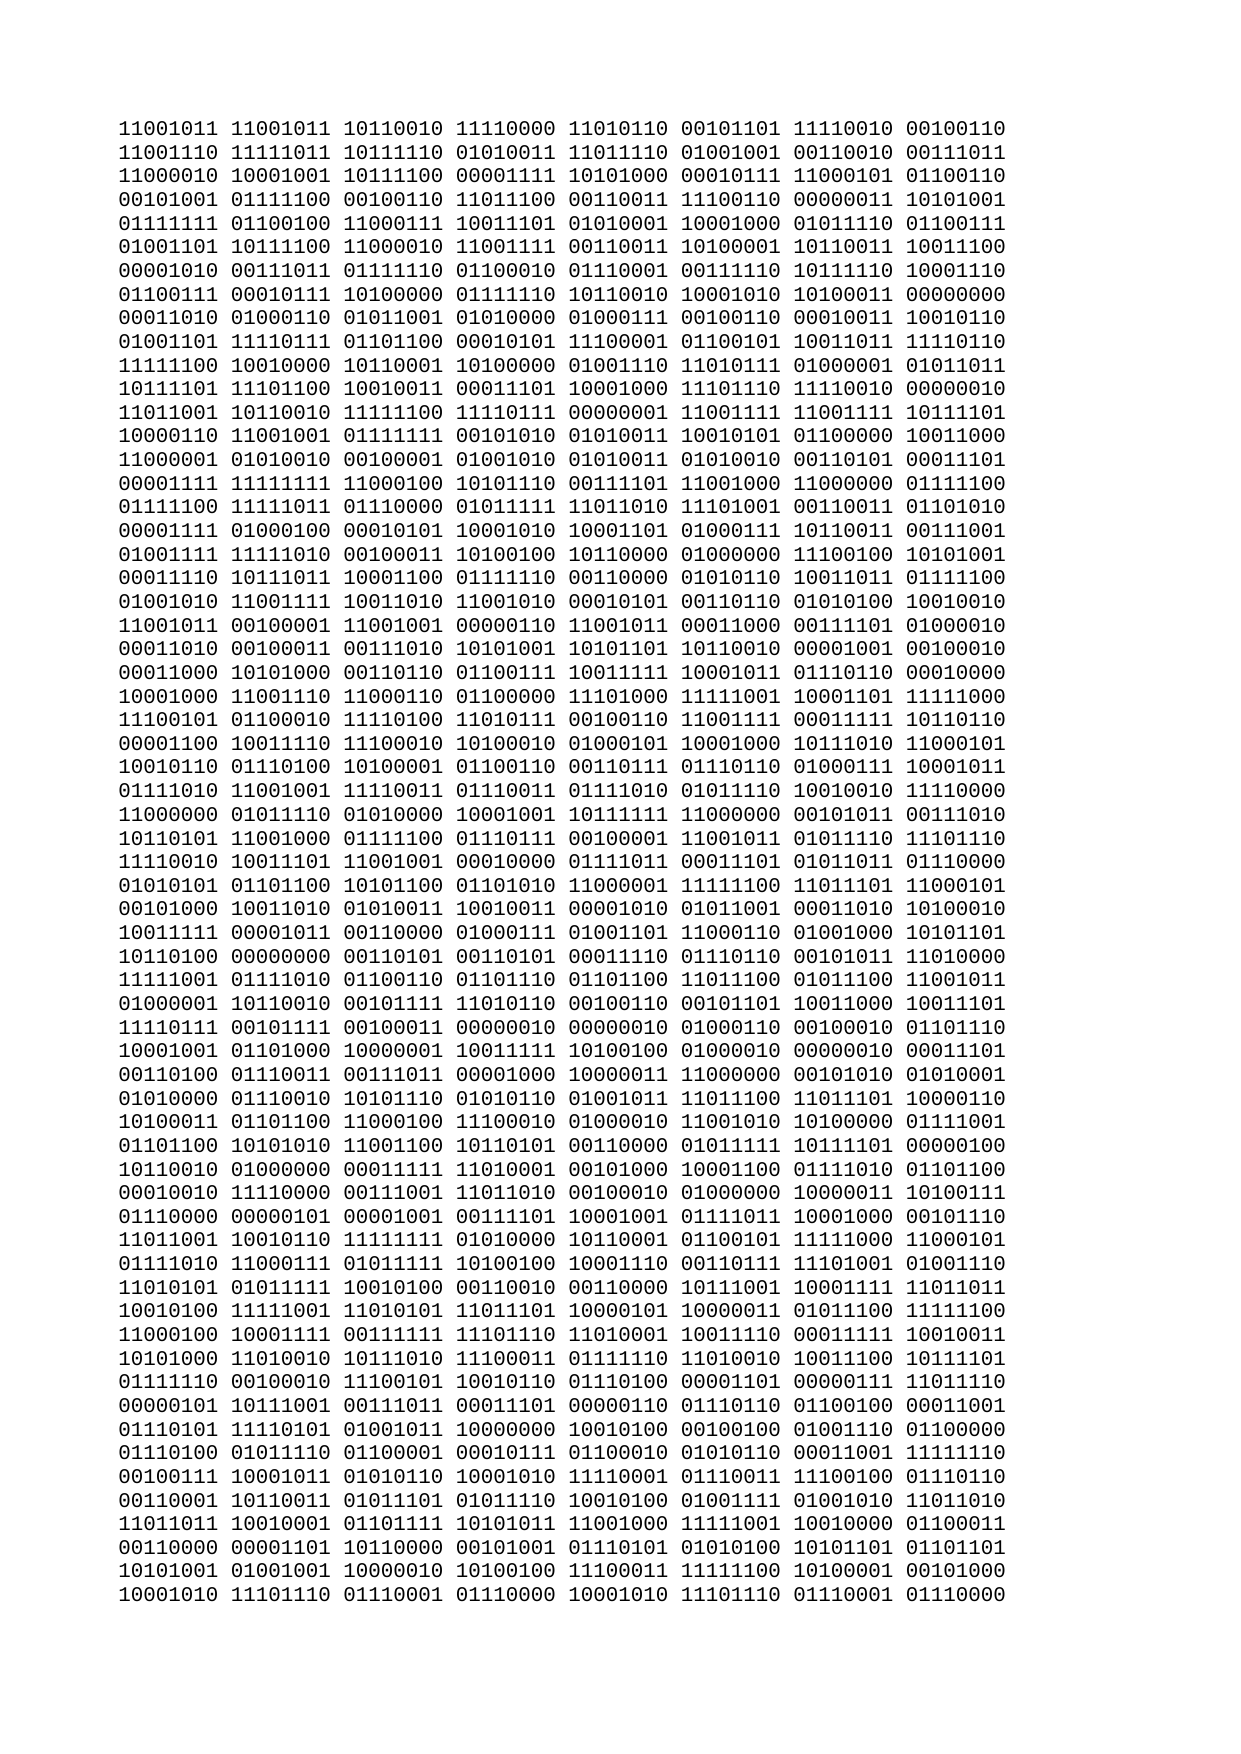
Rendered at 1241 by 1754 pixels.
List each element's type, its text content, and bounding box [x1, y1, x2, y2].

text 01010000 01110010 10101110 01010110 01001011 11011100 11011101 10000110 [118, 1088, 1122, 1111]
text 01111110 00100010 11100101 10010110 01110100 00001101 00000111 11011110 [118, 1371, 1122, 1395]
text 11100101 01100010 11110100 11010111 00100110 11001111 00011111 10110110 [118, 709, 1122, 733]
text 10001001 01101000 10000001 10011111 10100100 01000010 00000010 00011101 [118, 1040, 1122, 1064]
text 01110000 00000101 00001001 00111101 10001001 01111011 10001000 00101110 [118, 1206, 1122, 1229]
text 11011011 10010001 01101111 10101011 11001000 11111001 10010000 01100011 [118, 1513, 1122, 1537]
text 01111100 11111011 01110000 01011111 11011010 11101001 00110011 01101010 [118, 496, 1122, 520]
text 01111010 11001001 11110011 01110011 01111010 01011110 10010010 11110000 [118, 780, 1122, 804]
text 10010110 01110100 10100001 01100110 00110111 01110110 01000111 10001011 [118, 757, 1122, 780]
text 10101001 01001001 10000010 10100100 11100011 11111100 10100001 00101000 [118, 1561, 1122, 1584]
text 00011000 10101000 00110110 01100111 10011111 10001011 01110110 00010000 [118, 662, 1122, 686]
text 00101000 10011010 01010011 10010011 00001010 01011001 00011010 10100010 [118, 898, 1122, 922]
text 11010101 01011111 10010100 00110010 00110000 10111001 10001111 11011011 [118, 1277, 1122, 1300]
text 10001010 11101110 01110001 01110000 10001010 11101110 01110001 01110000 [118, 1584, 1122, 1608]
text 11000001 01010010 00100001 01001010 01010011 01010010 00110101 00011101 [118, 449, 1122, 473]
text 10011111 00001011 00110000 01000111 01001101 11000110 01001000 10101101 [118, 922, 1122, 946]
text 11000000 01011110 01010000 10001001 10111111 11000000 00101011 00111010 [118, 804, 1122, 827]
text 00001111 01000100 00010101 10001010 10001101 01000111 10110011 00111001 [118, 520, 1122, 544]
text 11000010 10001001 10111100 00001111 10101000 00010111 11000101 01100110 [118, 165, 1122, 189]
text 01001111 11111010 00100011 10100100 10110000 01000000 11100100 10101001 [118, 544, 1122, 567]
text 01110101 11110101 01001011 10000000 10010100 00100100 01001110 01100000 [118, 1419, 1122, 1442]
text 10010100 11111001 11010101 11011101 10000101 10000011 01011100 11111100 [118, 1300, 1122, 1324]
text 10100011 01101100 11000100 11100010 01000010 11001010 10100000 01111001 [118, 1111, 1122, 1135]
text 00010010 11110000 00111001 11011010 00100010 01000000 10000011 10100111 [118, 1182, 1122, 1206]
text 11110111 00101111 00100011 00000010 00000010 01000110 00100010 01101110 [118, 1017, 1122, 1040]
text 11110010 10011101 11001001 00010000 01111011 00011101 01011011 01110000 [118, 851, 1122, 875]
text 00110001 10110011 01011101 01011110 10010100 01001111 01001010 11011010 [118, 1489, 1122, 1513]
text 00001100 10011110 11100010 10100010 01000101 10001000 10111010 11000101 [118, 733, 1122, 757]
text 01110100 01011110 01100001 00010111 01100010 01010110 00011001 11111110 [118, 1442, 1122, 1466]
text 10001000 11001110 11000110 01100000 11101000 11111001 10001101 11111000 [118, 686, 1122, 709]
text 01101100 10101010 11001100 10110101 00110000 01011111 10111101 00000100 [118, 1135, 1122, 1158]
text 10101000 11010010 10111010 11100011 01111110 11010010 10011100 10111101 [118, 1348, 1122, 1371]
text 11001011 11001011 10110010 11110000 11010110 00101101 11110010 00100110 [118, 118, 1122, 142]
text 00110000 00001101 10110000 00101001 01110101 01010100 10101101 01101101 [118, 1537, 1122, 1561]
text 01111010 11000111 01011111 10100100 10001110 00110111 11101001 01001110 [118, 1253, 1122, 1277]
text 11111100 10010000 10110001 10100000 01001110 11010111 01000001 01011011 [118, 354, 1122, 378]
text 00100111 10001011 01010110 10001010 11110001 01110011 11100100 01110110 [118, 1466, 1122, 1489]
text 10110101 11001000 01111100 01110111 00100001 11001011 01011110 11101110 [118, 827, 1122, 851]
text 10111101 11101100 10010011 00011101 10001000 11101110 11110010 00000010 [118, 378, 1122, 402]
text 01000001 10110010 00101111 11010110 00100110 00101101 10011000 10011101 [118, 993, 1122, 1017]
text 00011010 01000110 01011001 01010000 01000111 00100110 00010011 10010110 [118, 307, 1122, 331]
text 11111001 01111010 01100110 01101110 01101100 11011100 01011100 11001011 [118, 969, 1122, 993]
text 01001101 11110111 01101100 00010101 11100001 01100101 10011011 11110110 [118, 331, 1122, 354]
text 10110010 01000000 00011111 11010001 00101000 10001100 01111010 01101100 [118, 1158, 1122, 1182]
text 11000100 10001111 00111111 11101110 11010001 10011110 00011111 10010011 [118, 1324, 1122, 1348]
text 00000101 10111001 00111011 00011101 00000110 01110110 01100100 00011001 [118, 1395, 1122, 1419]
text 01100111 00010111 10100000 01111110 10110010 10001010 10100011 00000000 [118, 284, 1122, 307]
text 00011110 10111011 10001100 01111110 00110000 01010110 10011011 01111100 [118, 567, 1122, 591]
text 01001101 10111100 11000010 11001111 00110011 10100001 10110011 10011100 [118, 236, 1122, 260]
text 11001110 11111011 10111110 01010011 11011110 01001001 00110010 00111011 [118, 142, 1122, 165]
text 00001010 00111011 01111110 01100010 01110001 00111110 10111110 10001110 [118, 260, 1122, 284]
text 00101001 01111100 00100110 11011100 00110011 11100110 00000011 10101001 [118, 189, 1122, 213]
text 00001111 11111111 11000100 10101110 00111101 11001000 11000000 01111100 [118, 473, 1122, 496]
text 10000110 11001001 01111111 00101010 01010011 10010101 01100000 10011000 [118, 426, 1122, 449]
text 01111111 01100100 11000111 10011101 01010001 10001000 01011110 01100111 [118, 213, 1122, 236]
text 11011001 10010110 11111111 01010000 10110001 01100101 11111000 11000101 [118, 1229, 1122, 1253]
text 11011001 10110010 11111100 11110111 00000001 11001111 11001111 10111101 [118, 402, 1122, 426]
text 00011010 00100011 00111010 10101001 10101101 10110010 00001001 00100010 [118, 638, 1122, 662]
text 01001010 11001111 10011010 11001010 00010101 00110110 01010100 10010010 [118, 591, 1122, 615]
text 10110100 00000000 00110101 00110101 00011110 01110110 00101011 11010000 [118, 946, 1122, 969]
text 00110100 01110011 00111011 00001000 10000011 11000000 00101010 01010001 [118, 1064, 1122, 1088]
text 11001011 00100001 11001001 00000110 11001011 00011000 00111101 01000010 [118, 615, 1122, 638]
text 01010101 01101100 10101100 01101010 11000001 11111100 11011101 11000101 [118, 875, 1122, 898]
